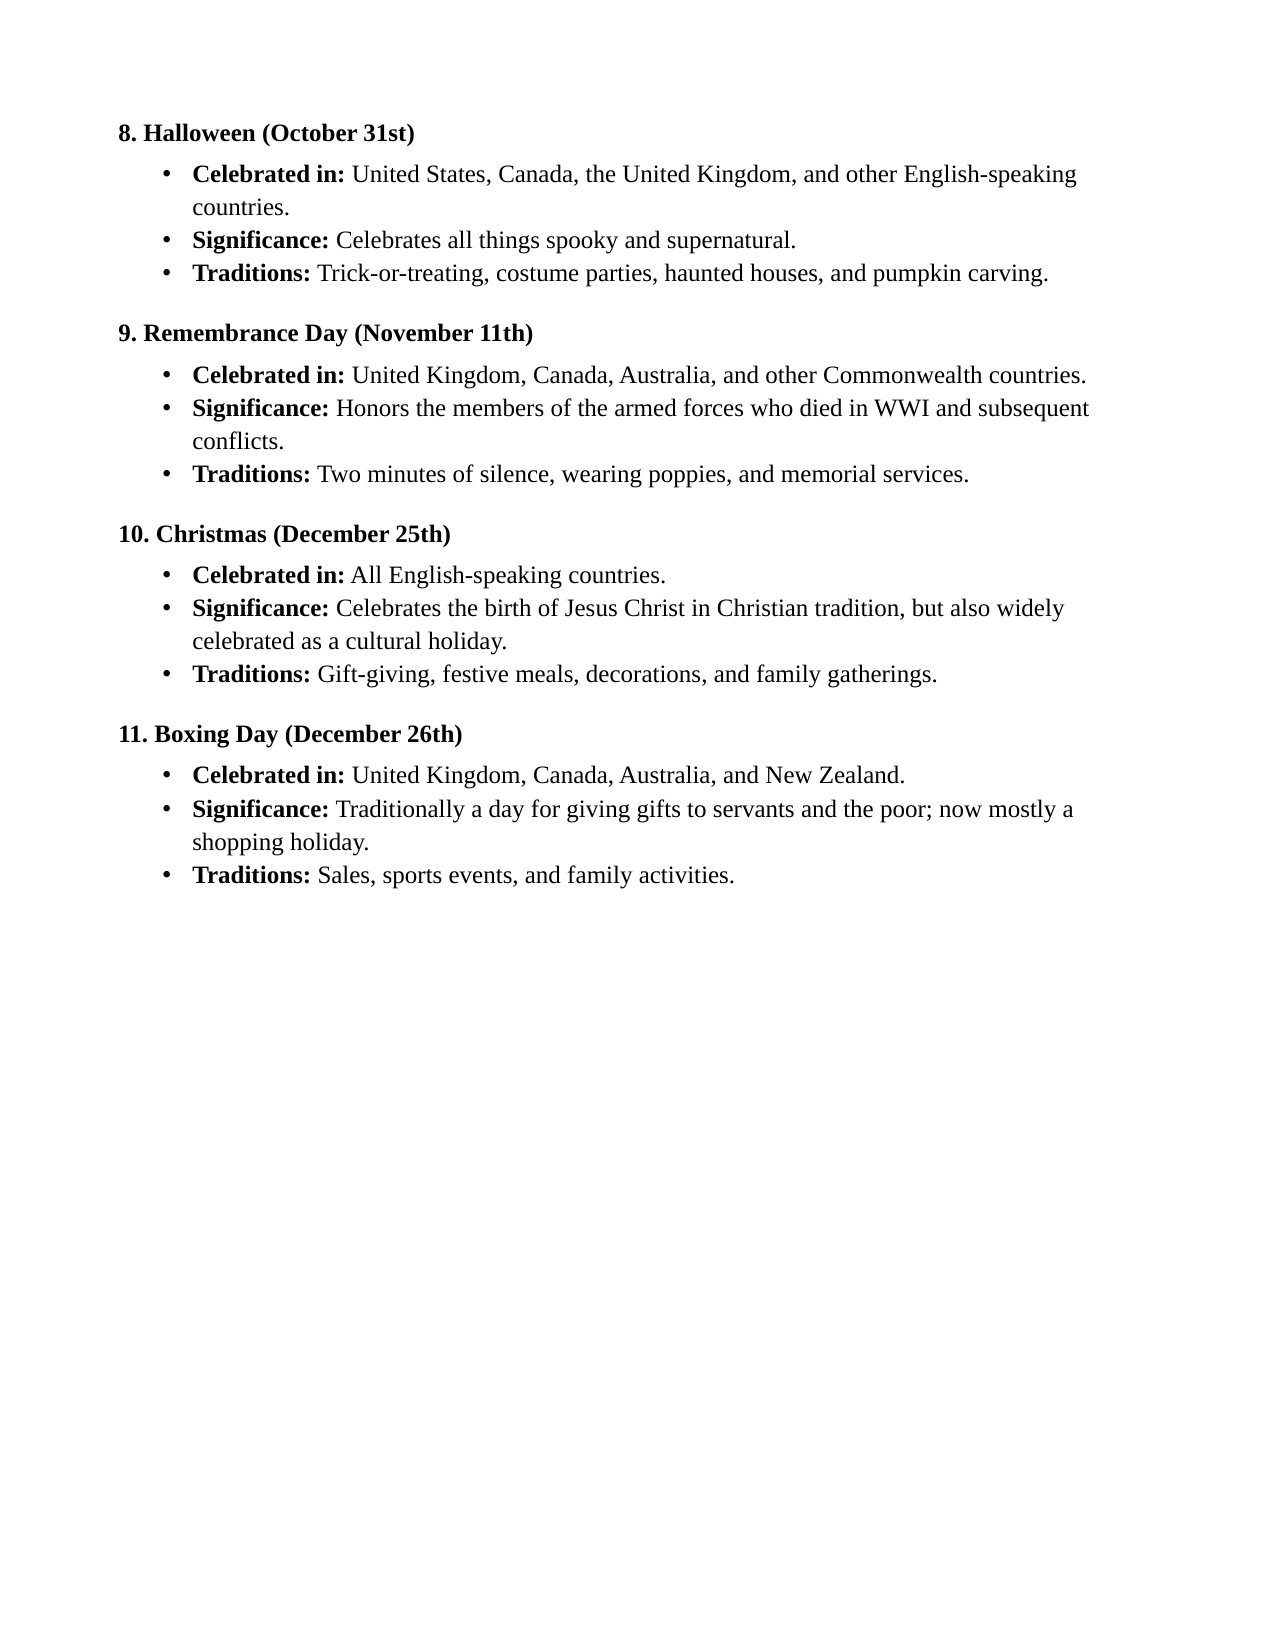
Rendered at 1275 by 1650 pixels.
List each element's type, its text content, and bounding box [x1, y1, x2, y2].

list Celebrated in: All English-speaking countries. [162, 560, 1157, 589]
list Significance: Traditionally a day for giving gifts to servants and the poor; now mostly a shopping holiday. [162, 794, 1157, 855]
list Traditions: Sales, sports events, and family activities. [162, 860, 1157, 888]
subtitle 9. Remembrance Day (November 11th) [118, 318, 1157, 347]
list Significance: Celebrates the birth of Jesus Christ in Christian tradition, but also widely celebrated as a cultural holiday. [162, 593, 1157, 655]
subtitle 11. Boxing Day (December 26th) [118, 719, 1157, 748]
list Traditions: Two minutes of silence, wearing poppies, and memorial services. [162, 459, 1157, 488]
list Traditions: Trick-or-treating, costume parties, haunted houses, and pumpkin carving. [162, 258, 1157, 287]
list Significance: Celebrates all things spooky and supernatural. [162, 225, 1157, 254]
list Significance: Honors the members of the armed forces who died in WWI and subsequent conflicts. [162, 393, 1157, 454]
subtitle 8. Halloween (October 31st) [118, 118, 1157, 147]
list Celebrated in: United Kingdom, Canada, Australia, and New Zealand. [162, 761, 1157, 789]
list Celebrated in: United Kingdom, Canada, Australia, and other Commonwealth countries. [162, 360, 1157, 388]
list Celebrated in: United States, Canada, the United Kingdom, and other English-speaking countries. [162, 159, 1157, 221]
subtitle 10. Christmas (December 25th) [118, 519, 1157, 548]
list Traditions: Gift-giving, festive meals, decorations, and family gatherings. [162, 659, 1157, 688]
